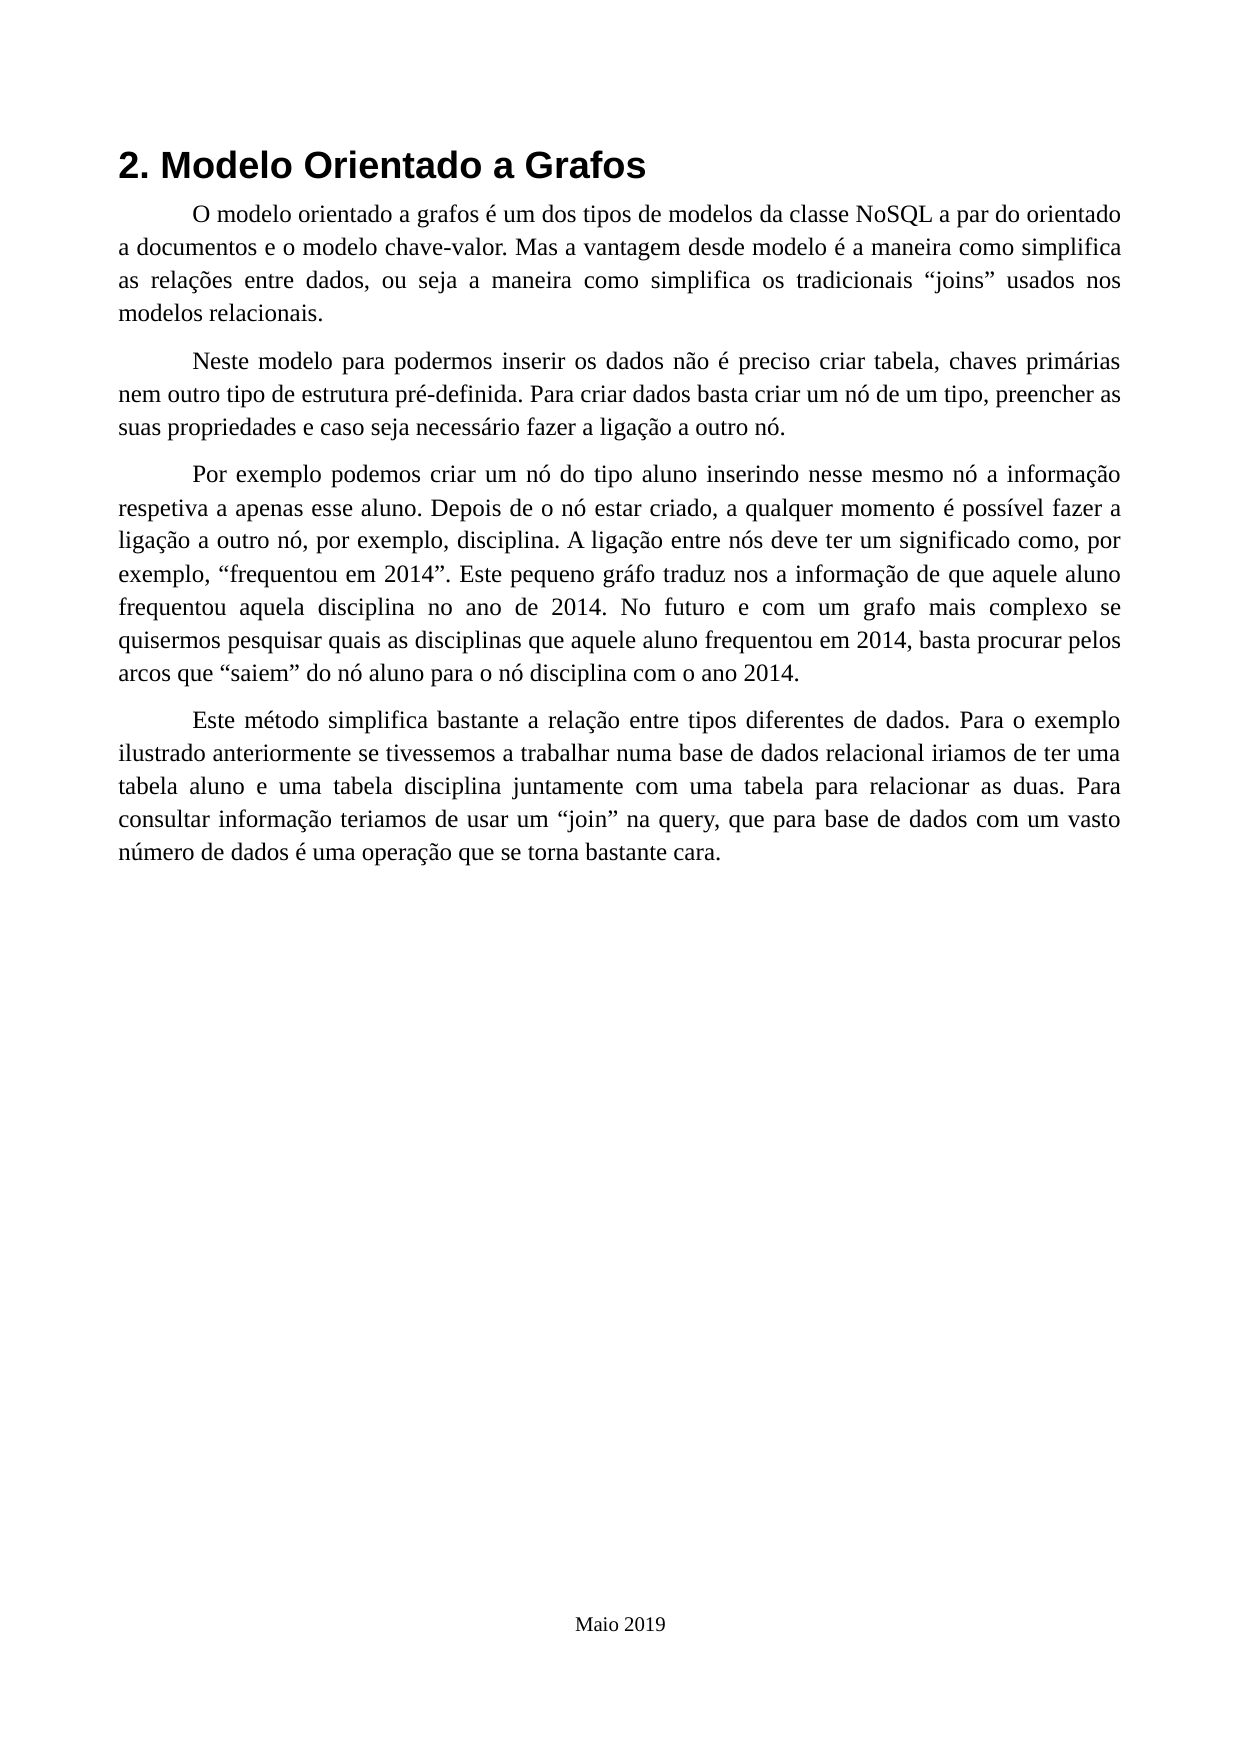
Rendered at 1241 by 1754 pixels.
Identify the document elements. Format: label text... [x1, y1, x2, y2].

subtitle 2. Modelo Orientado a Grafos [118, 143, 1122, 187]
text O modelo orientado a grafos é um dos tipos de modelos da classe NoSQL a par do orientado a documentos e o modelo chave-valor. Mas a vantagem desde modelo é a maneira como simplifica as relações entre dados, ou seja a maneira como simplifica os tradicionais “joins” usados nos modelos relacionais. [118, 199, 1122, 327]
text Por exemplo podemos criar um nó do tipo aluno inserindo nesse mesmo nó a informação respetiva a apenas esse aluno. Depois de o nó estar criado, a qualquer momento é possível fazer a ligação a outro nó, por exemplo, disciplina. A ligação entre nós deve ter um significado como, por exemplo, “frequentou em 2014”. Este pequeno gráfo traduz nos a informação de que aquele aluno frequentou aquela disciplina no ano de 2014. No futuro e com um grafo mais complexo se quisermos pesquisar quais as disciplinas que aquele aluno frequentou em 2014, basta procurar pelos arcos que “saiem” do nó aluno para o nó disciplina com o ano 2014. [118, 459, 1122, 686]
text Neste modelo para podermos inserir os dados não é preciso criar tabela, chaves primárias nem outro tipo de estrutura pré-definida. Para criar dados basta criar um nó de um tipo, preencher as suas propriedades e caso seja necessário fazer a ligação a outro nó. [118, 346, 1122, 441]
text Este método simplifica bastante a relação entre tipos diferentes de dados. Para o exemplo ilustrado anteriormente se tivessemos a trabalhar numa base de dados relacional iriamos de ter uma tabela aluno e uma tabela disciplina juntamente com uma tabela para relacionar as duas. Para consultar informação teriamos de usar um “join” na query, que para base de dados com um vasto número de dados é uma operação que se torna bastante cara. [118, 705, 1122, 866]
